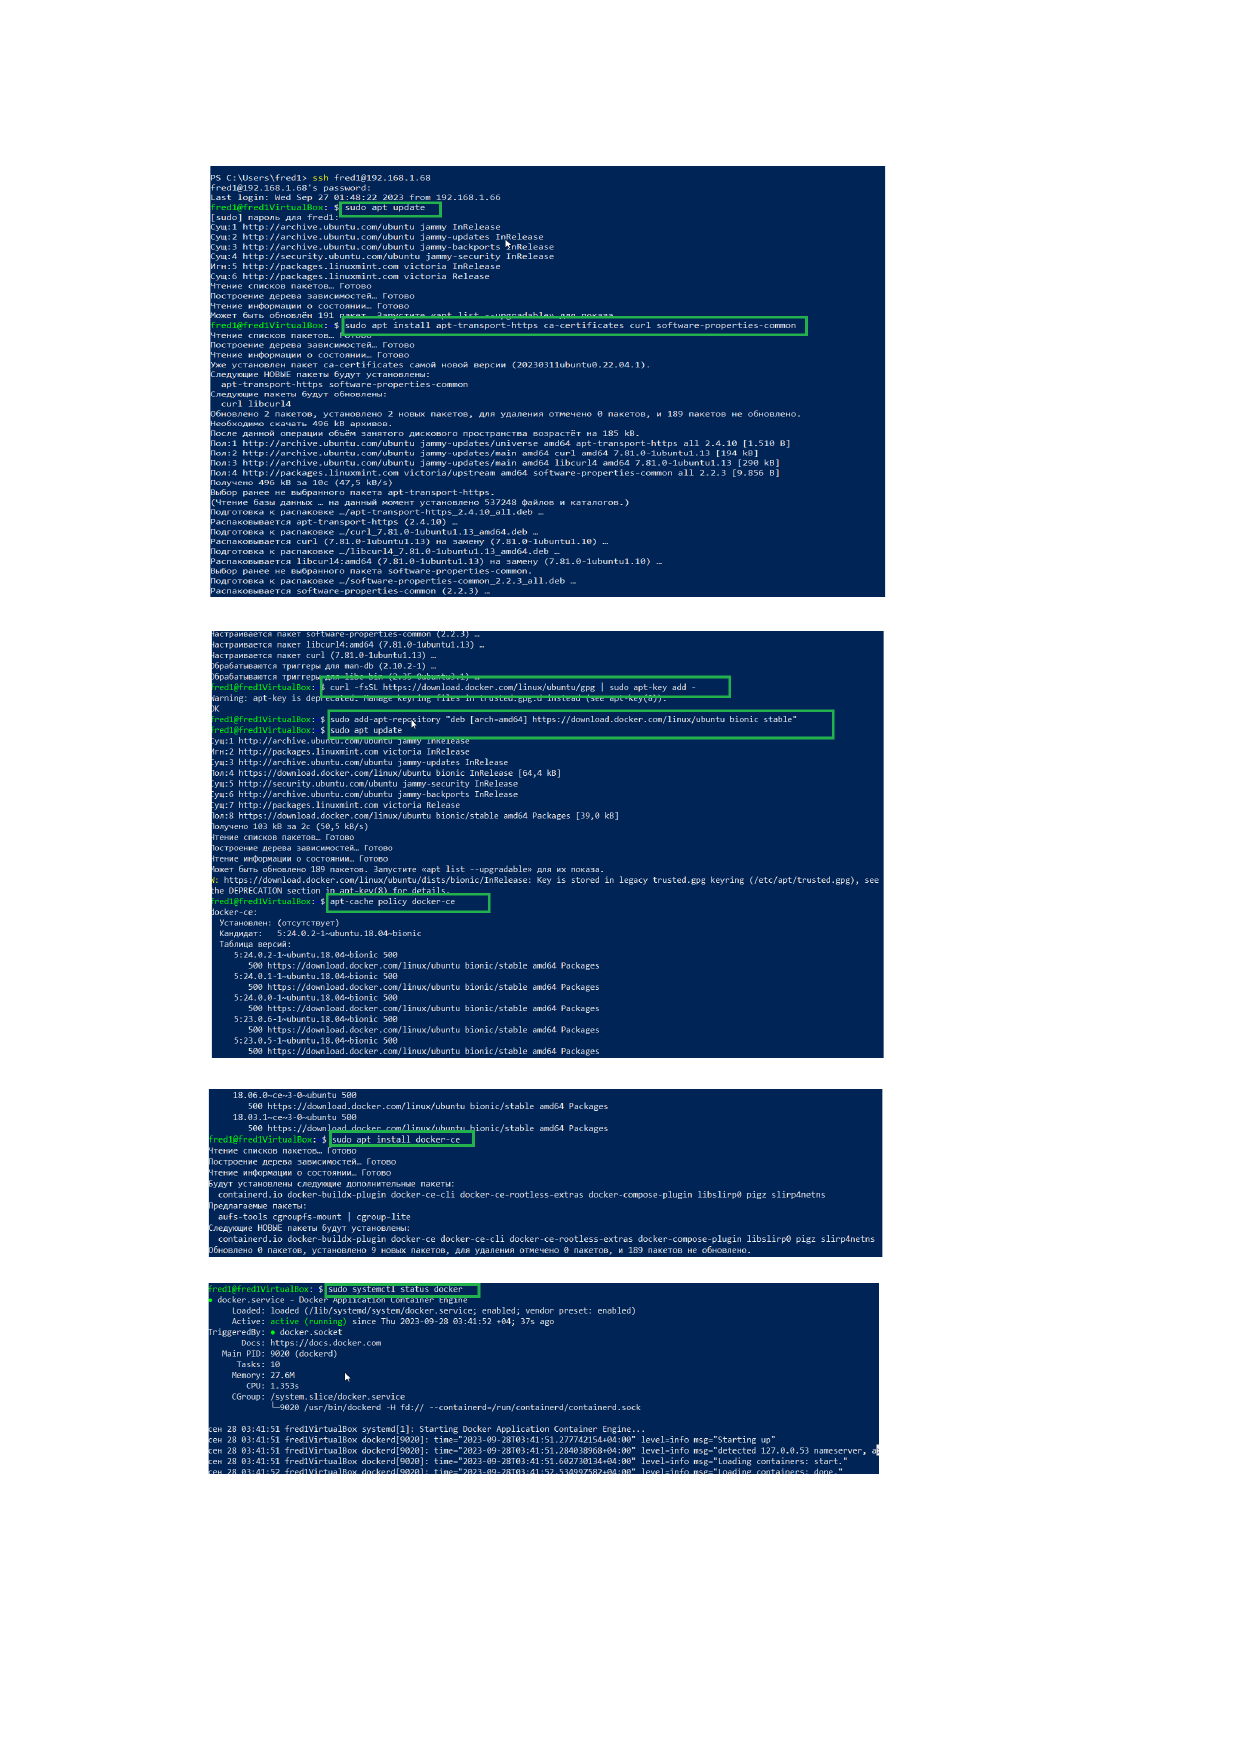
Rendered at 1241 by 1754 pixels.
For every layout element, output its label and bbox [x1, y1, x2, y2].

picture [208, 1283, 879, 1474]
picture [210, 166, 886, 597]
picture [211, 631, 884, 1058]
picture [208, 1089, 883, 1257]
